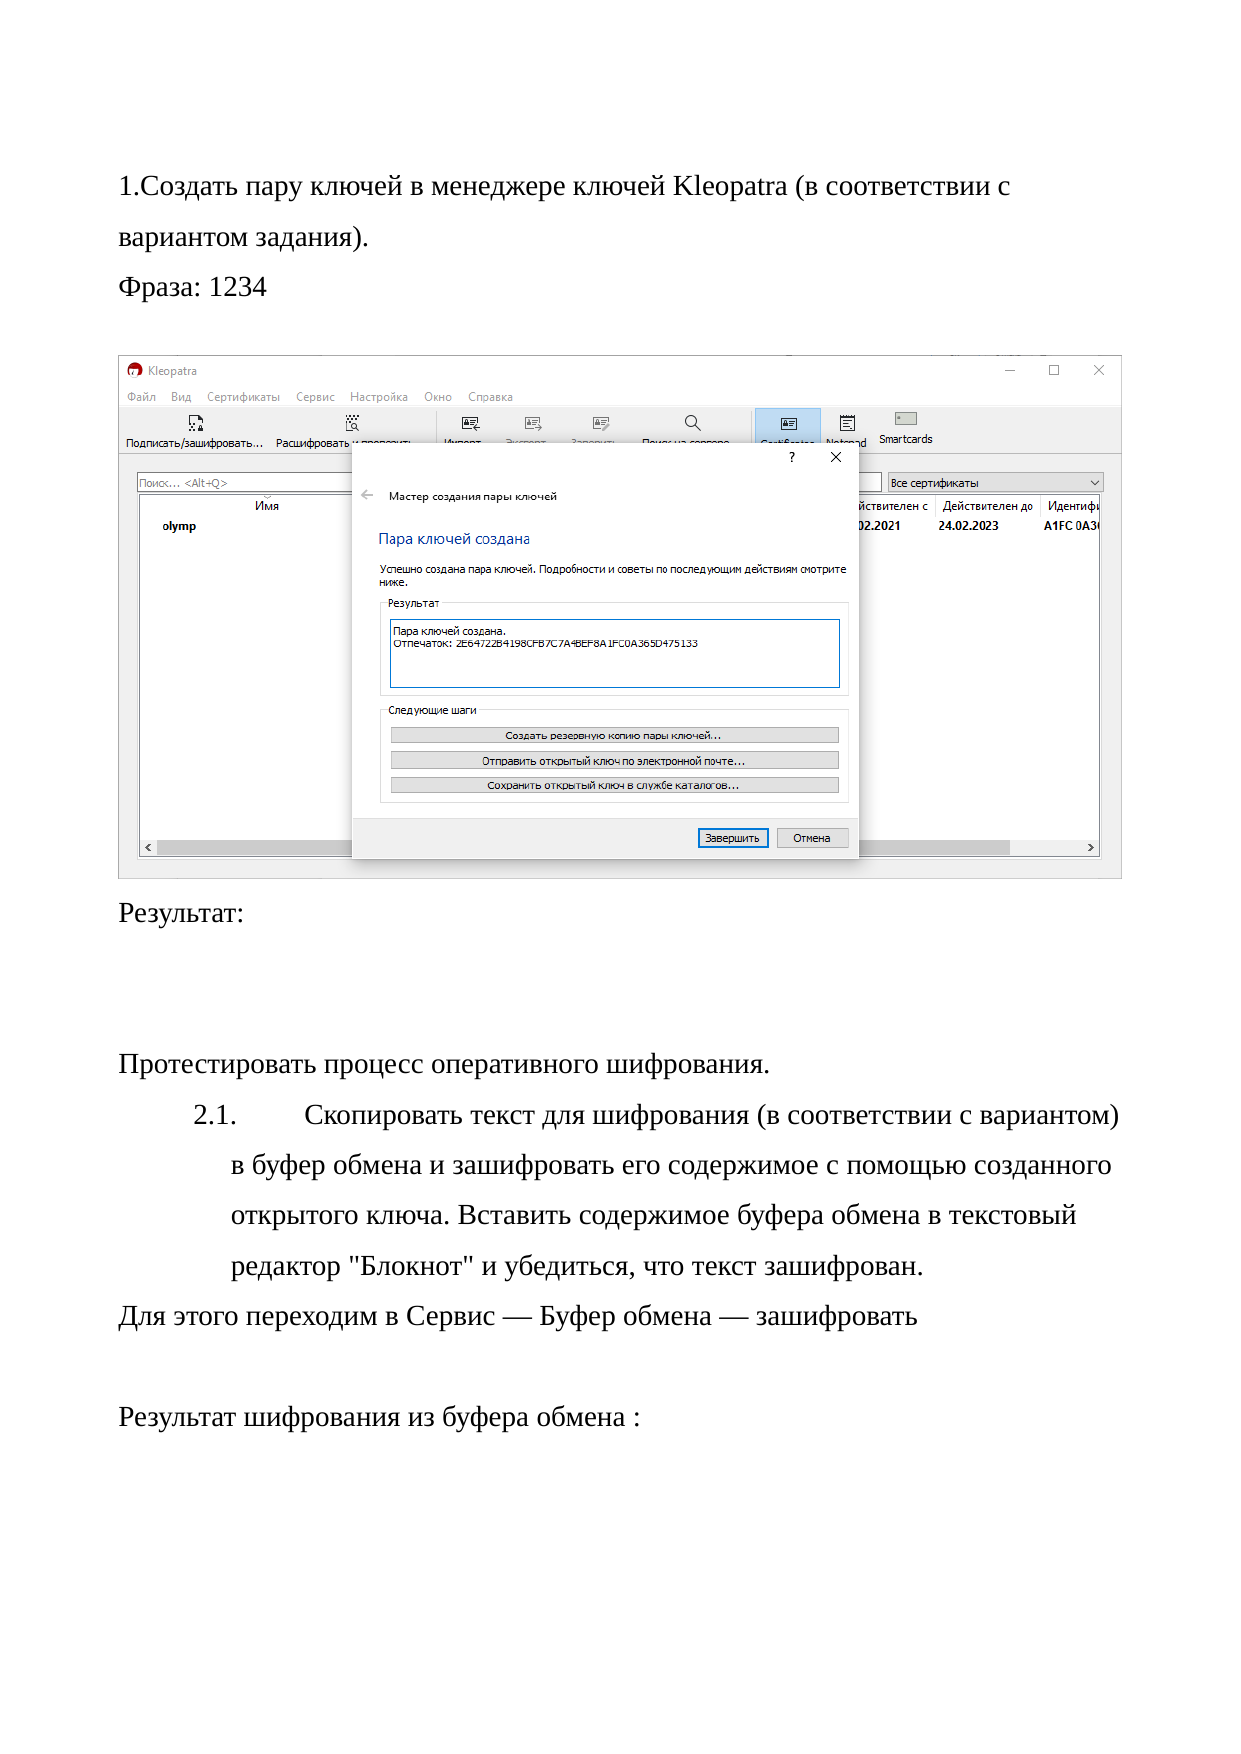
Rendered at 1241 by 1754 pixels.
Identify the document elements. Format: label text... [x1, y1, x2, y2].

picture [118, 355, 1122, 879]
text Результат шифрования из буфера обмена : [118, 1399, 1122, 1432]
text 1.Создать пару ключей в менеджере ключей Kleopatra (в соответствии с вариантом задания). [118, 168, 1122, 252]
text Результат: [118, 879, 1122, 929]
text Протестировать процесс оперативного шифрования. [118, 1046, 1122, 1080]
text Фраза: 1234 [118, 269, 1122, 303]
list Скопировать текст для шифрования (в соответствии с вариантом) в буфер обмена и зашифровать его содержимое с помощью созданного открытого ключа. Вставить содержимое буфера обмена в текстовый редактор "Блокнот" и убедиться, что текст зашифрован. [193, 1097, 1122, 1281]
text Для этого переходим в Сервис — Буфер обмена — зашифровать [118, 1298, 1122, 1332]
